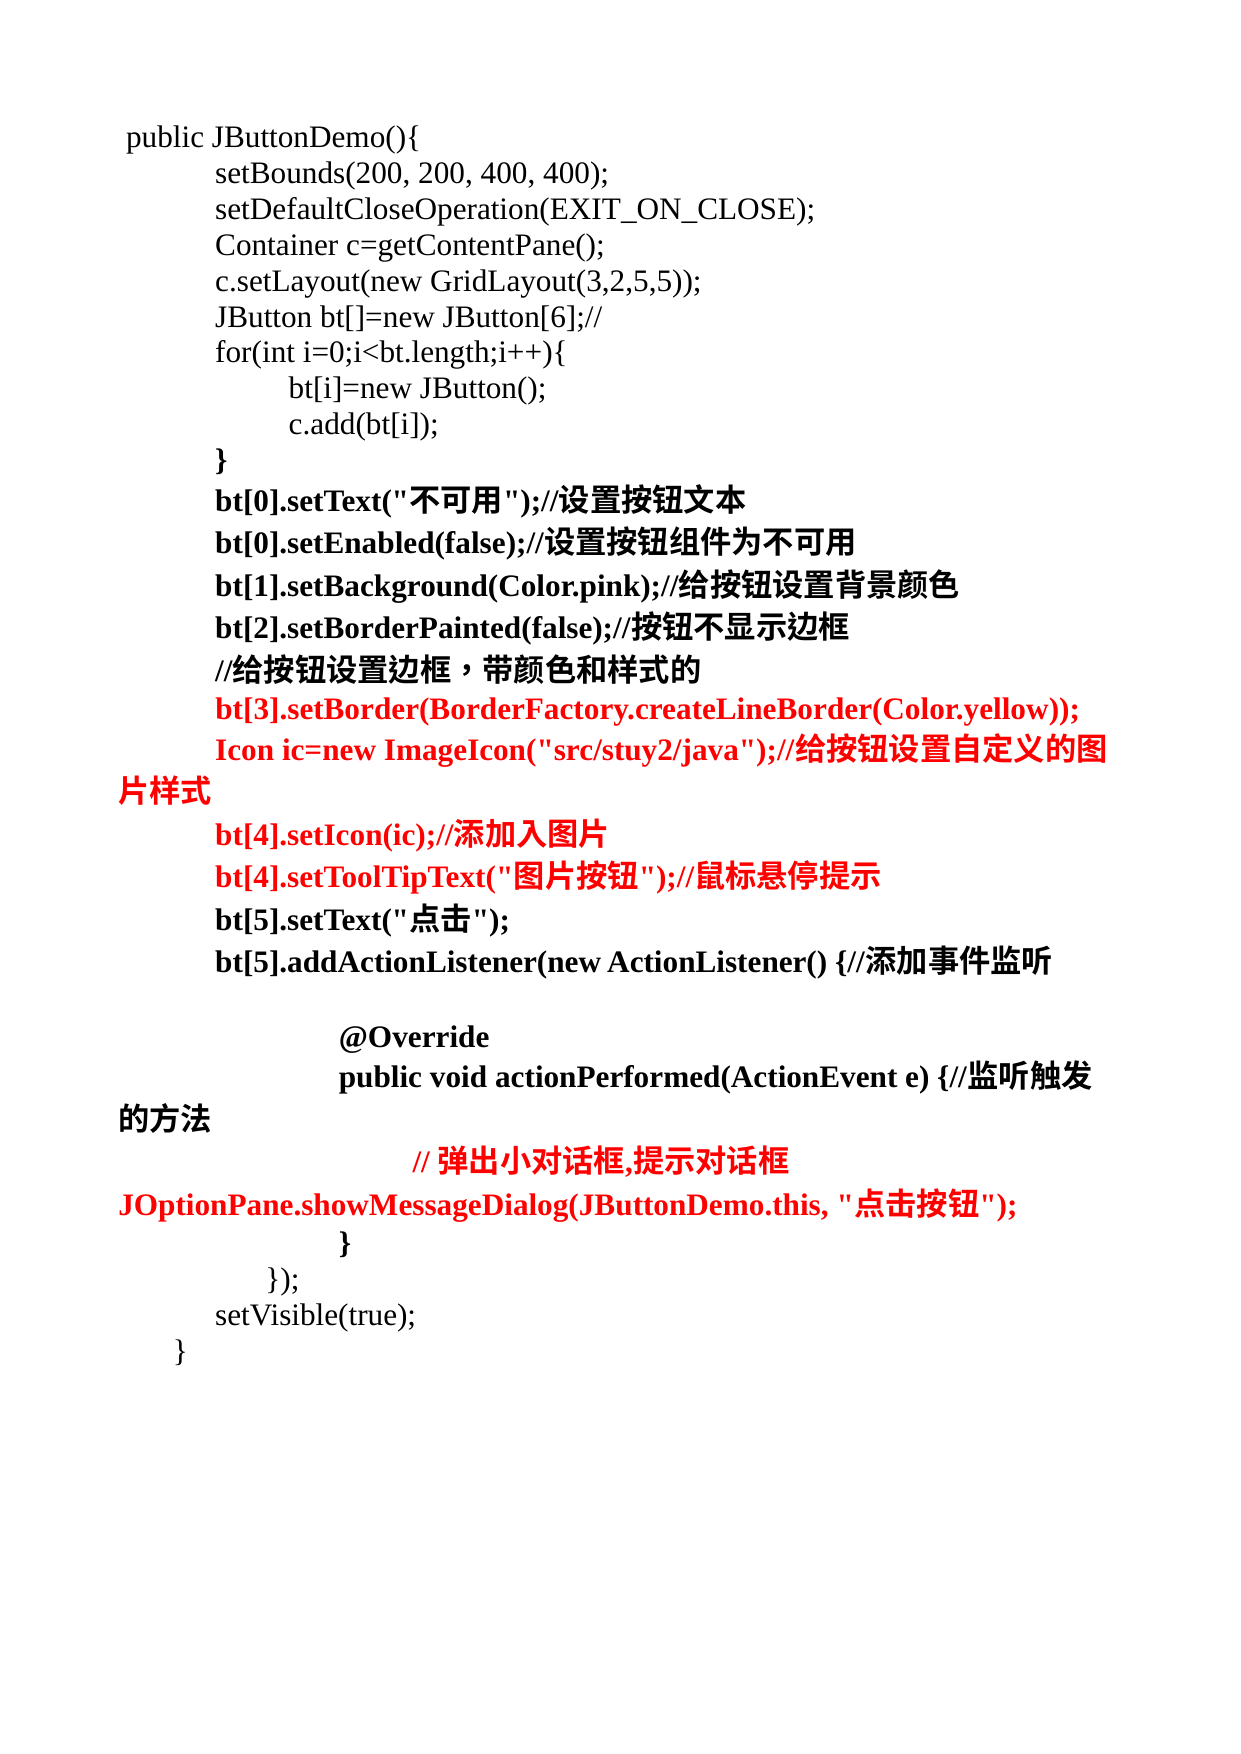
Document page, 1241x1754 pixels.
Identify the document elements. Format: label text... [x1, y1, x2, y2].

text bt[2].setBorderPainted(false);//按钮不显示边框 [118, 605, 1122, 648]
text JOptionPane.showMessageDialog(JButtonDemo.this, "点击按钮"); [118, 1182, 1122, 1224]
text //给按钮设置边框，带颜色和样式的 [118, 648, 1122, 691]
text public JButtonDemo(){ [118, 118, 1122, 154]
text } [118, 1332, 1122, 1368]
text // 弹出小对话框,提示对话框 [118, 1139, 1122, 1182]
text bt[5].addActionListener(new ActionListener() {//添加事件监听 [118, 939, 1122, 982]
text c.add(bt[i]); [118, 406, 1122, 442]
text bt[0].setEnabled(false);//设置按钮组件为不可用 [118, 520, 1122, 563]
text } [118, 442, 1122, 477]
text } [118, 1224, 1122, 1260]
text bt[5].setText("点击"); [118, 897, 1122, 939]
text bt[0].setText("不可用");//设置按钮文本 [118, 477, 1122, 520]
text bt[1].setBackground(Color.pink);//给按钮设置背景颜色 [118, 563, 1122, 605]
text setDefaultCloseOperation(EXIT_ON_CLOSE); [118, 190, 1122, 226]
text for(int i=0;i<bt.length;i++){ [118, 334, 1122, 370]
text setBounds(200, 200, 400, 400); [118, 154, 1122, 190]
text bt[3].setBorder(BorderFactory.createLineBorder(Color.yellow)); [118, 691, 1122, 726]
text @Override [118, 1018, 1122, 1054]
text public void actionPerformed(ActionEvent e) {//监听触发的方法 [118, 1054, 1122, 1139]
text bt[4].setToolTipText("图片按钮");//鼠标悬停提示 [118, 854, 1122, 897]
text JButton bt[]=new JButton[6];// [118, 298, 1122, 334]
text bt[4].setIcon(ic);//添加入图片 [118, 812, 1122, 854]
text bt[i]=new JButton(); [118, 370, 1122, 406]
text Container c=getContentPane(); [118, 226, 1122, 262]
text setVisible(true); [118, 1296, 1122, 1332]
text }); [118, 1260, 1122, 1296]
text Icon ic=new ImageIcon("src/stuy2/java");//给按钮设置自定义的图片样式 [118, 726, 1122, 812]
text c.setLayout(new GridLayout(3,2,5,5)); [118, 262, 1122, 298]
